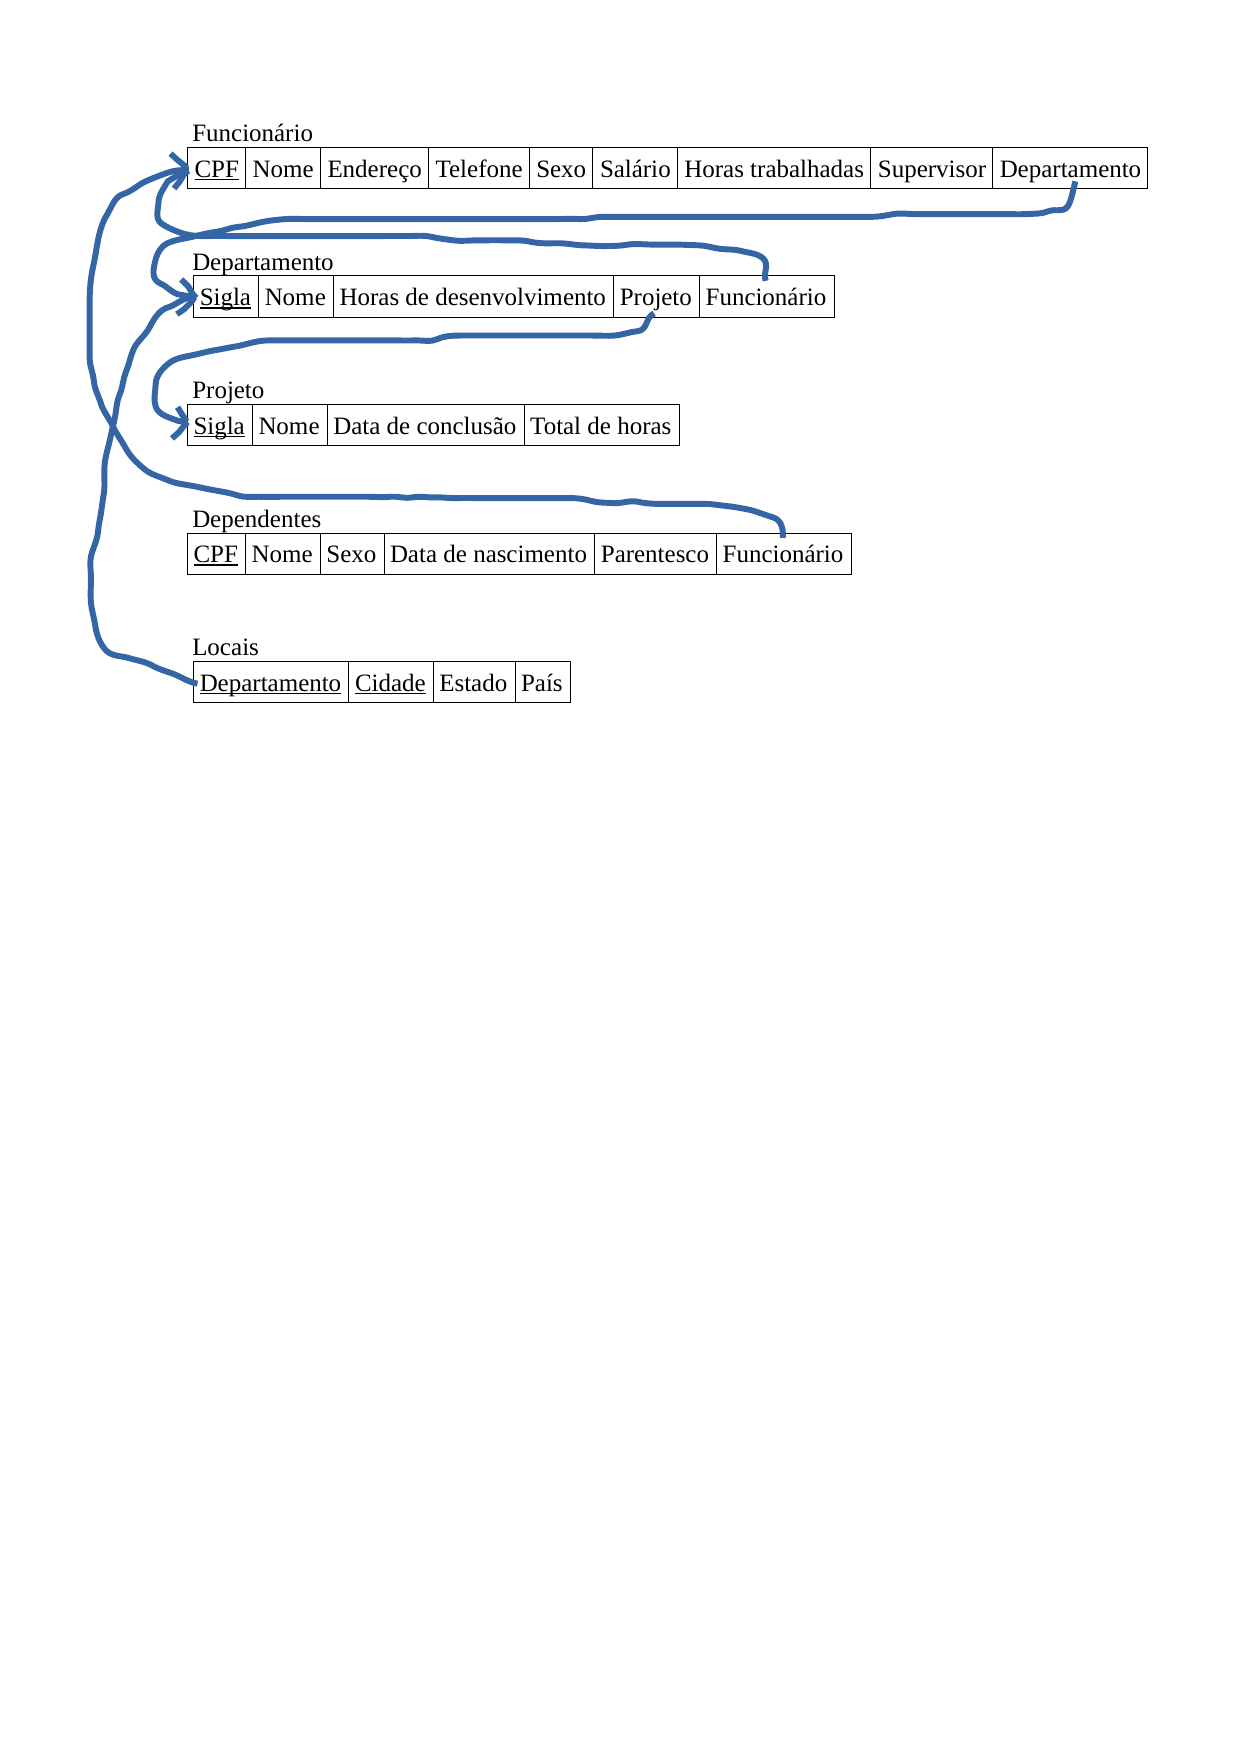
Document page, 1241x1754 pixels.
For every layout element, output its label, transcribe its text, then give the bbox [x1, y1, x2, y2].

table_header Cidade [349, 662, 433, 702]
table_header Sigla [194, 276, 258, 317]
table_header Departamento [993, 148, 1147, 188]
table_header Parentesco [595, 534, 716, 574]
table_header Funcionário [700, 276, 834, 317]
table_header Data de conclusão [328, 405, 524, 445]
table_header Supervisor [871, 148, 992, 188]
text Dependentes [118, 504, 779, 532]
table_header Funcionário [717, 534, 851, 574]
table_header Horas trabalhadas [678, 148, 870, 188]
text Locais [118, 632, 1122, 661]
table_header Nome [246, 534, 320, 574]
table_header Total de horas [525, 405, 679, 445]
table_header Endereço [321, 148, 428, 188]
table_header Nome [259, 276, 333, 317]
table_header Projeto [614, 276, 699, 317]
table_header Departamento [194, 662, 348, 702]
text Projeto [158, 375, 1122, 404]
text [118, 247, 157, 275]
table_header Data de nascimento [385, 534, 594, 574]
text [741, 504, 1122, 532]
text [121, 375, 154, 404]
table_header Estado [434, 662, 515, 702]
table_header Sexo [321, 534, 384, 574]
text Departamento [157, 247, 763, 275]
table_header Nome [246, 148, 320, 188]
table_header Salário [593, 148, 677, 188]
table_header Sigla [188, 405, 252, 445]
table_header CPF [188, 148, 245, 188]
table_header Nome [253, 405, 327, 445]
table_header CPF [188, 534, 245, 574]
text Funcionário [118, 118, 1122, 147]
table_header Sexo [530, 148, 592, 188]
text [742, 247, 1122, 275]
table_header País [516, 662, 570, 702]
table_header Horas de desenvolvimento [334, 276, 613, 317]
table_header Telefone [429, 148, 529, 188]
